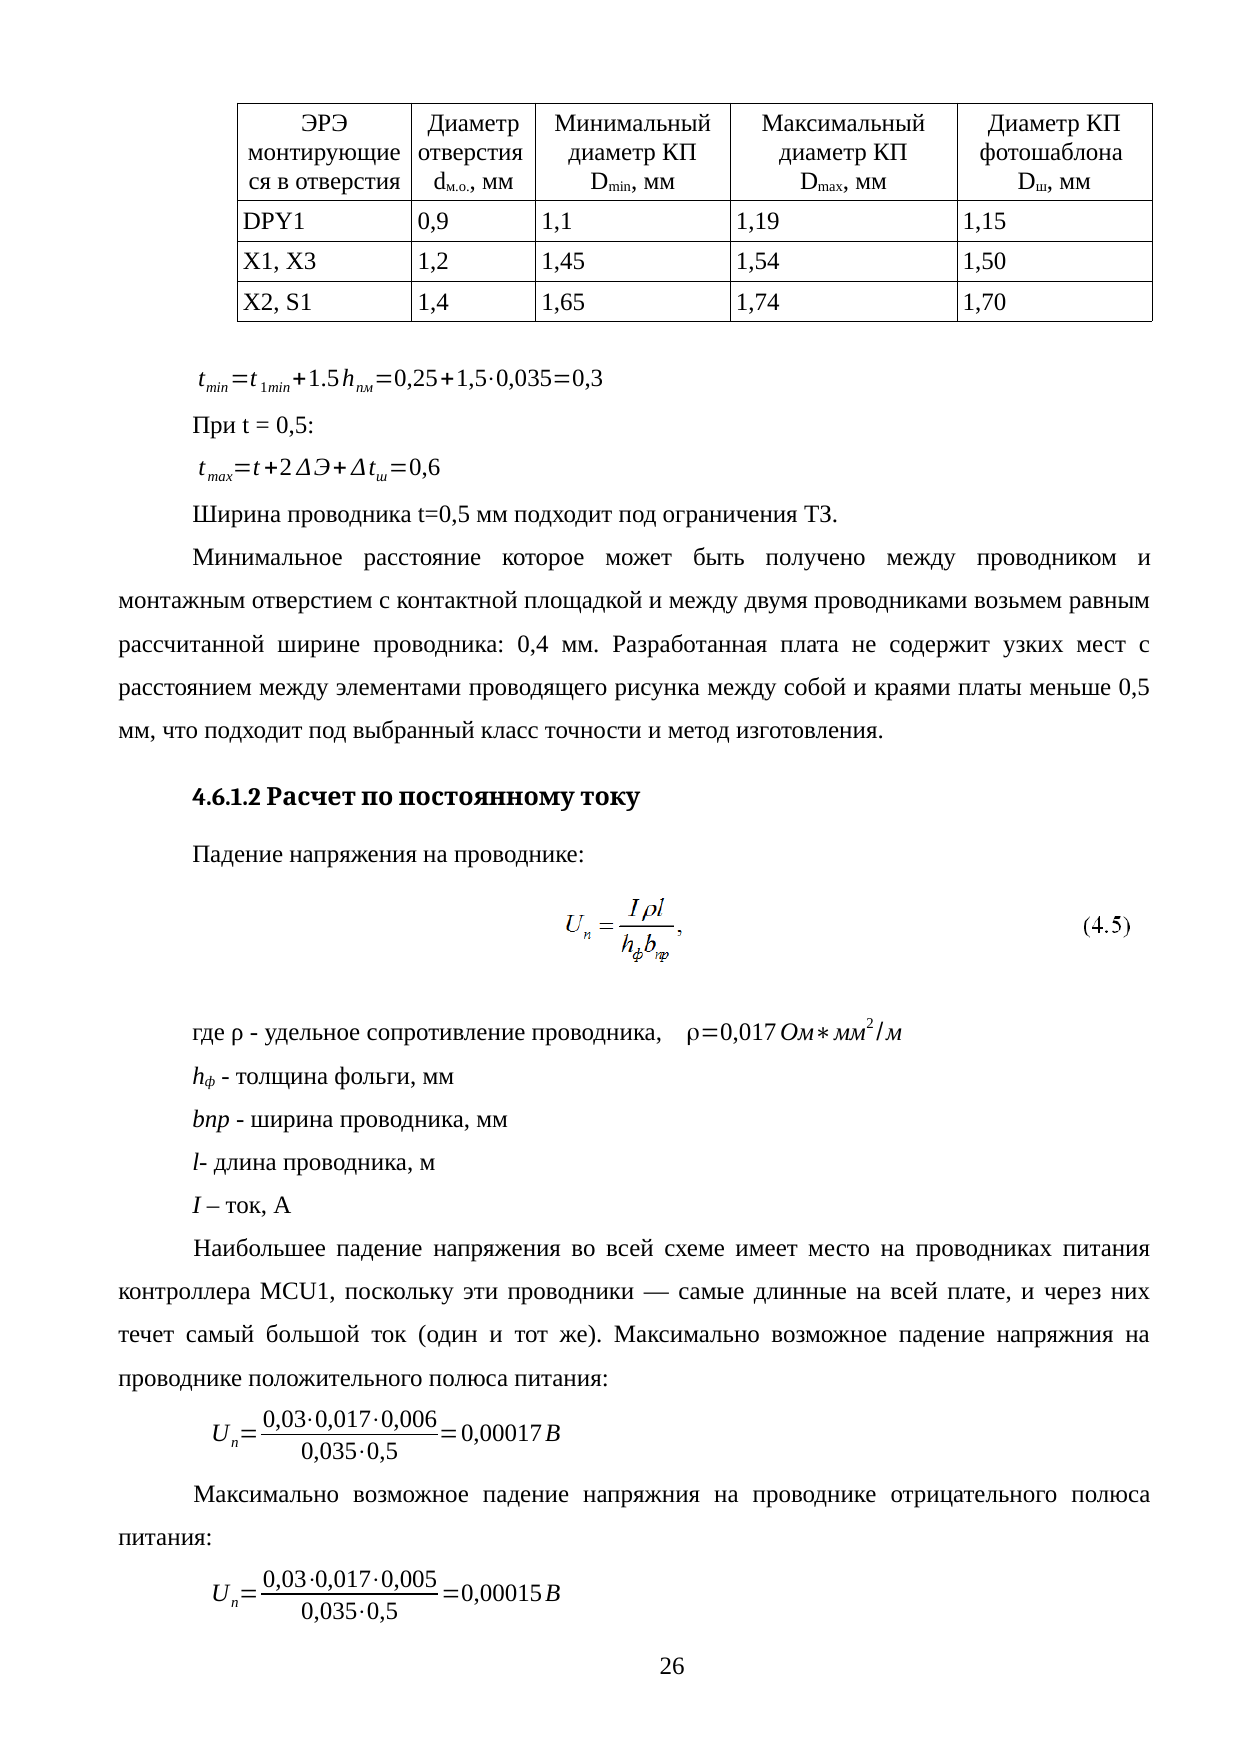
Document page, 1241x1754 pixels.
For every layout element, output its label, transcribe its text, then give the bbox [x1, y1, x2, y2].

text где ρ - удельное сопротивление проводника, [118, 1014, 1152, 1046]
table_cell DPY1 [238, 201, 411, 241]
text При t = 0,5: [118, 410, 1152, 439]
table_cell X1, X3 [238, 242, 411, 281]
table_header Минимальный диаметр КП Dmin, мм [536, 104, 730, 200]
table_header Максимальный диаметр КП Dmax, мм [731, 104, 957, 200]
text Минимальное расстояние которое может быть получено между проводником и монтажным отверстием с контактной площадкой и между двумя проводниками возьмем равным рассчитанной ширине проводника: 0,4 мм. Разработанная плата не содержит узких мест с расстоянием между элементами проводящего рисунка между собой и краями платы меньше 0,5 мм, что подходит под выбранный класс точности и метод изготовления. [118, 542, 1152, 744]
text I – ток, А [118, 1190, 1152, 1219]
text Ширина проводника t=0,5 мм подходит под ограничения ТЗ. [118, 499, 1152, 528]
text 4.6.1.2 Расчет по постоянному току [118, 783, 1152, 812]
picture [118, 881, 1152, 971]
table_header ЭРЭ монтирующиеся в отверстия [238, 104, 411, 200]
table_cell 1,2 [412, 242, 535, 281]
table_header Диаметр отверстия dм.о., мм [412, 104, 535, 200]
table_cell 1,54 [731, 242, 957, 281]
text l- длина проводника, м [118, 1147, 1152, 1176]
text Наибольшее падение напряжения во всей схеме имеет место на проводниках питания контроллера MCU1, поскольку эти проводники — самые длинные на всей плате, и через них течет самый большой ток (один и тот же). Максимально возможное падение напряжния на проводнике положительного полюса питания: [118, 1233, 1152, 1391]
table_cell 0,9 [412, 201, 535, 241]
table_cell 1,15 [958, 201, 1152, 241]
text hф - толщина фольги, мм [118, 1061, 1152, 1089]
text bпр - ширина проводника, мм [118, 1104, 1152, 1133]
table_cell X2, S1 [238, 282, 411, 321]
table_cell 1,74 [731, 282, 957, 321]
table_cell 1,45 [536, 242, 730, 281]
text Максимально возможное падение напряжния на проводнике отрицательного полюса питания: [118, 1479, 1152, 1551]
table_header Диаметр КП фотошаблона Dш, мм [958, 104, 1152, 200]
text Падение напряжения на проводнике: [118, 839, 1152, 867]
table_cell 1,1 [536, 201, 730, 241]
table_cell 1,4 [412, 282, 535, 321]
table_cell 1,65 [536, 282, 730, 321]
table_cell 1,50 [958, 242, 1152, 281]
table_cell 1,70 [958, 282, 1152, 321]
table_cell 1,19 [731, 201, 957, 241]
